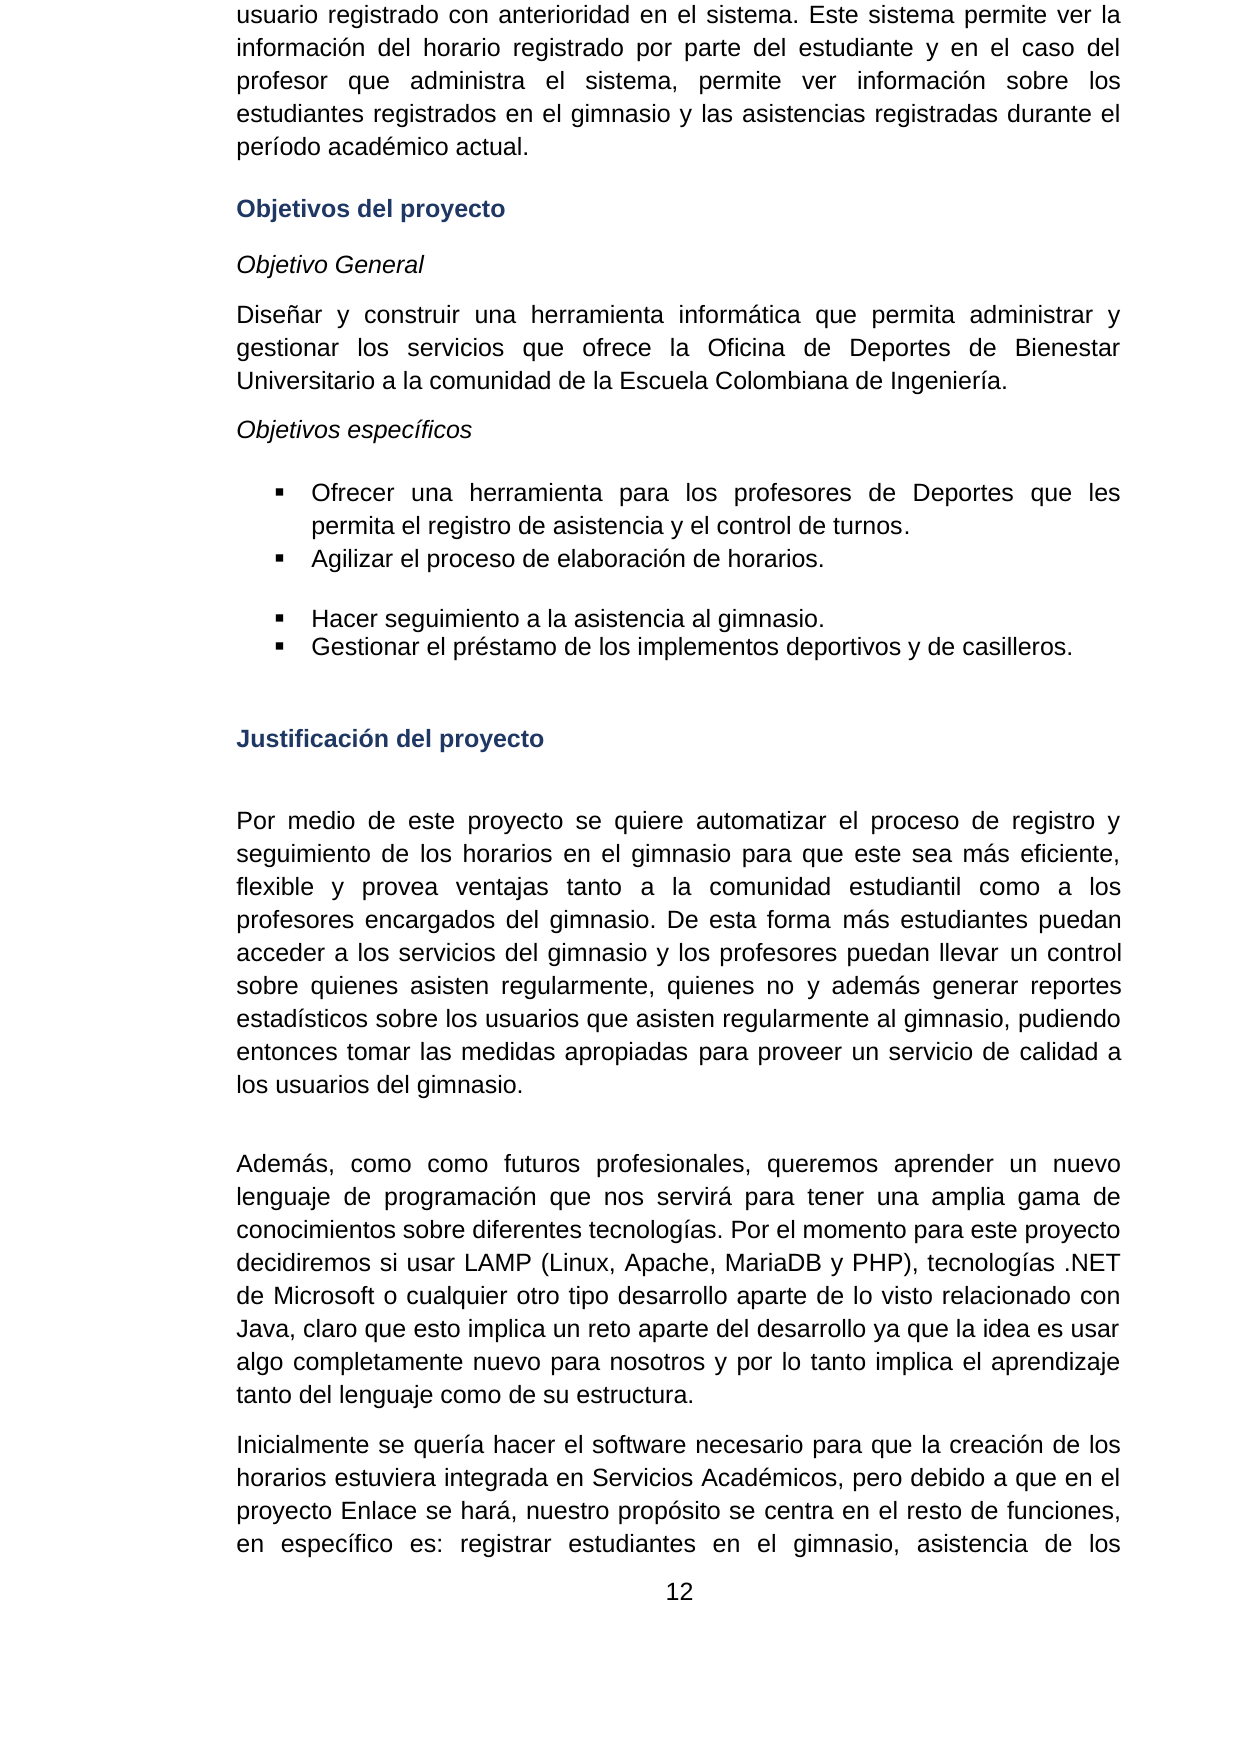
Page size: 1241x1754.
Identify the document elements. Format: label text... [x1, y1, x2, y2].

subtitle Justificación del proyecto [236, 723, 1122, 752]
subtitle Objetivos del proyecto [236, 194, 1122, 223]
list Gestionar el préstamo de los implementos deportivos y de casilleros. [274, 632, 1122, 661]
list Hacer seguimiento a la asistencia al gimnasio. [274, 603, 1122, 632]
text Objetivos específicos [236, 415, 1122, 444]
text Además, como como futuros profesionales, queremos aprender un nuevo lenguaje de programación que nos servirá para tener una amplia gama de conocimientos sobre diferentes tecnologías. Por el momento para este proyecto decidiremos si usar LAMP (Linux, Apache, MariaDB y PHP), tecnologías .NET de Microsoft o cualquier otro tipo desarrollo aparte de lo visto relacionado con Java, claro que esto implica un reto aparte del desarrollo ya que la idea es usar algo completamente nuevo para nosotros y por lo tanto implica el aprendizaje tanto del lenguaje como de su estructura. [236, 1149, 1122, 1409]
text usuario registrado con anterioridad en el sistema. Este sistema permite ver la información del horario registrado por parte del estudiante y en el caso del profesor que administra el sistema, permite ver información sobre los estudiantes registrados en el gimnasio y las asistencias registradas durante el período académico actual. [236, 0, 1122, 161]
text Objetivo General [236, 250, 1122, 279]
text Por medio de este proyecto se quiere automatizar el proceso de registro y seguimiento de los horarios en el gimnasio para que este sea más eficiente, flexible y provea ventajas tanto a la comunidad estudiantil como a los profesores encargados del gimnasio. De esta forma más estudiantes puedan acceder a los servicios del gimnasio y los profesores puedan llevar un control sobre quienes asisten regularmente, quienes no y además generar reportes estadísticos sobre los usuarios que asisten regularmente al gimnasio, pudiendo entonces tomar las medidas apropiadas para proveer un servicio de calidad a los usuarios del gimnasio. [236, 806, 1122, 1099]
list Agilizar el proceso de elaboración de horarios. [274, 544, 1122, 572]
list Ofrecer una herramienta para los profesores de Deportes que les permita el registro de asistencia y el control de turnos. [274, 477, 1122, 539]
text Inicialmente se quería hacer el software necesario para que la creación de los horarios estuviera integrada en Servicios Académicos, pero debido a que en el proyecto Enlace se hará, nuestro propósito se centra en el resto de funciones, en específico es: registrar estudiantes en el gimnasio, asistencia de los [236, 1429, 1122, 1557]
text Diseñar y construir una herramienta informática que permita administrar y gestionar los servicios que ofrece la Oficina de Deportes de Bienestar Universitario a la comunidad de la Escuela Colombiana de Ingeniería. [236, 299, 1122, 394]
